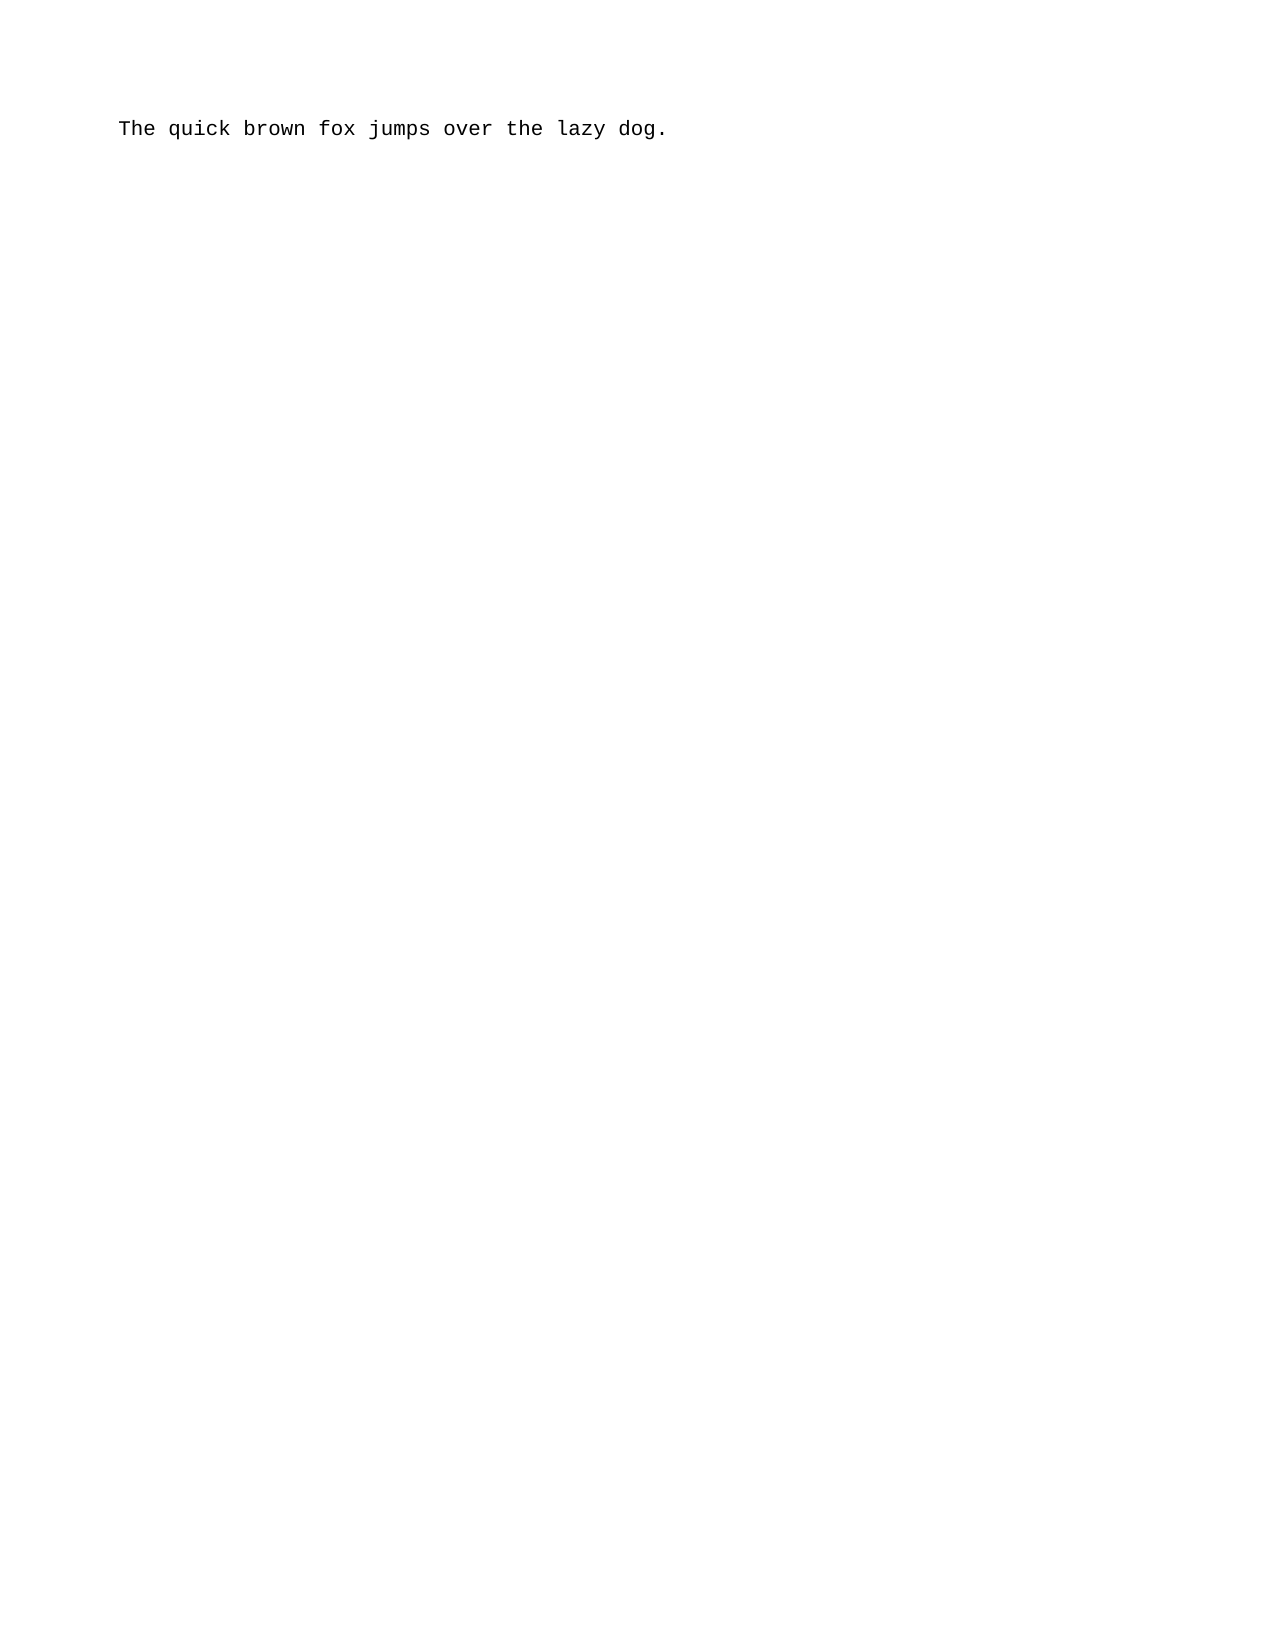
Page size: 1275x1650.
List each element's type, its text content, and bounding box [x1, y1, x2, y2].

text The quick brown fox jumps over the lazy dog. [118, 118, 1157, 142]
